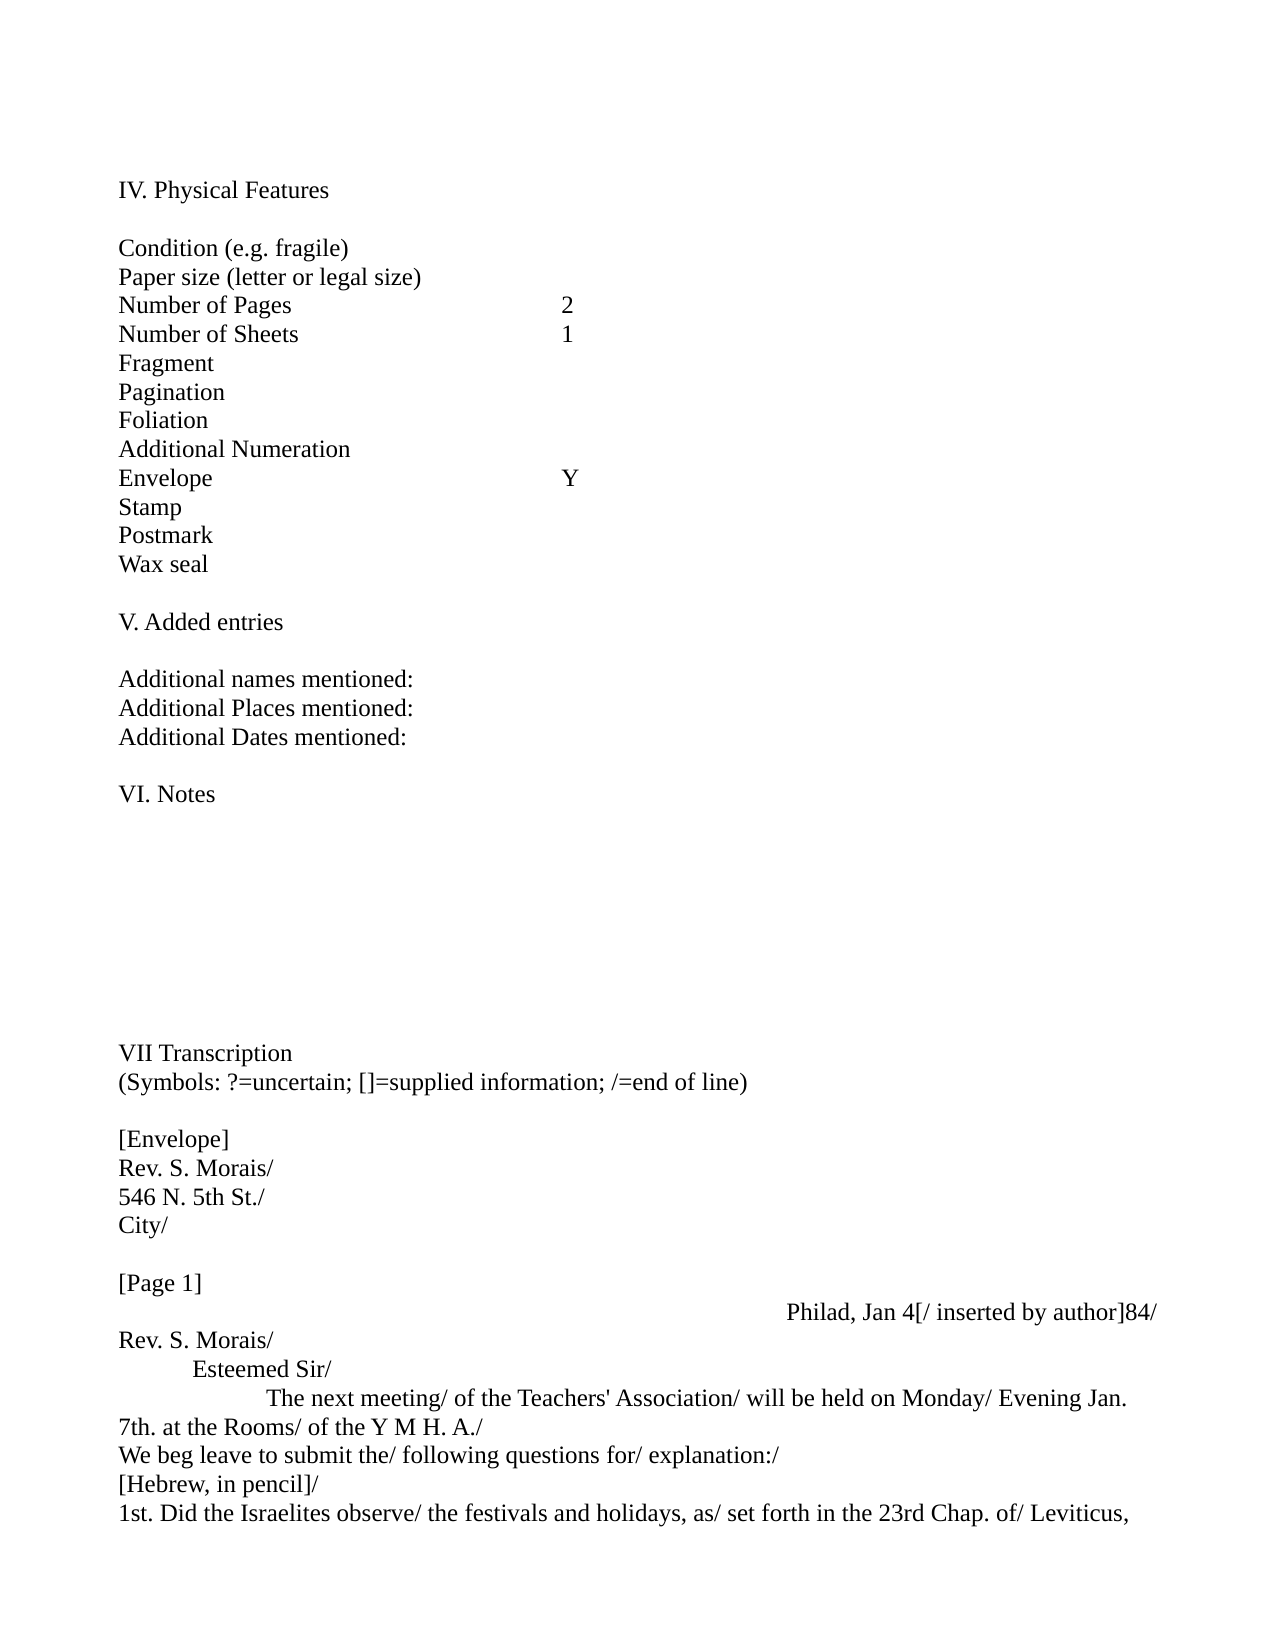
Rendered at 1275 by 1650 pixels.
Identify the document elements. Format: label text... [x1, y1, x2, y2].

text Rev. S. Morais/ [118, 1153, 1157, 1182]
text Wax seal [118, 549, 1157, 578]
text Number of Sheets 1 [118, 319, 1157, 348]
text Rev. S. Morais/ [118, 1326, 1157, 1354]
text Additional Dates mentioned: [118, 722, 1157, 751]
text Envelope Y [118, 463, 1157, 492]
text Fragment [118, 348, 1157, 377]
text We beg leave to submit the/ following questions for/ explanation:/ [118, 1441, 1157, 1469]
text [Envelope] [118, 1124, 1157, 1153]
text 546 N. 5th St./ [118, 1182, 1157, 1211]
text VII Transcription [118, 1038, 1157, 1067]
text IV. Physical Features [118, 176, 1157, 204]
text Esteemed Sir/ [118, 1354, 1157, 1383]
text Postma rk [118, 521, 1157, 549]
text Stamp [118, 492, 1157, 521]
text Foliation [118, 406, 1157, 434]
text Additional Numeration [118, 434, 1157, 463]
text [Hebrew, in pencil]/ [118, 1469, 1157, 1498]
text 1st. Did the Israelites observe/ the festivals and holidays, as/ set forth in the 23rd Chap. of/ Leviticus, [118, 1498, 1157, 1527]
text Additional names mentioned: [118, 664, 1157, 693]
text (Symbols: ?=uncertain; []=supplied information; /=end of line) [118, 1067, 1157, 1096]
text VI. Notes [118, 779, 1157, 808]
text [Page 1] [118, 1268, 1157, 1297]
text Pagination [118, 377, 1157, 406]
text The next meeting/ of the Teachers' Association/ will be held on Monday/ Evening Jan. 7th. at the Rooms/ of the Y M H. A./ [118, 1383, 1157, 1441]
text V. Added entries [118, 607, 1157, 636]
text City/ [118, 1211, 1157, 1239]
text Philad, Jan 4[/ inserted by author]84/ [118, 1297, 1157, 1326]
text Number of Pages 2 [118, 291, 1157, 319]
text Paper size (letter or legal size) [118, 262, 1157, 291]
text Additional Places mentioned: [118, 693, 1157, 722]
text Condition (e.g. fragile) [118, 233, 1157, 262]
